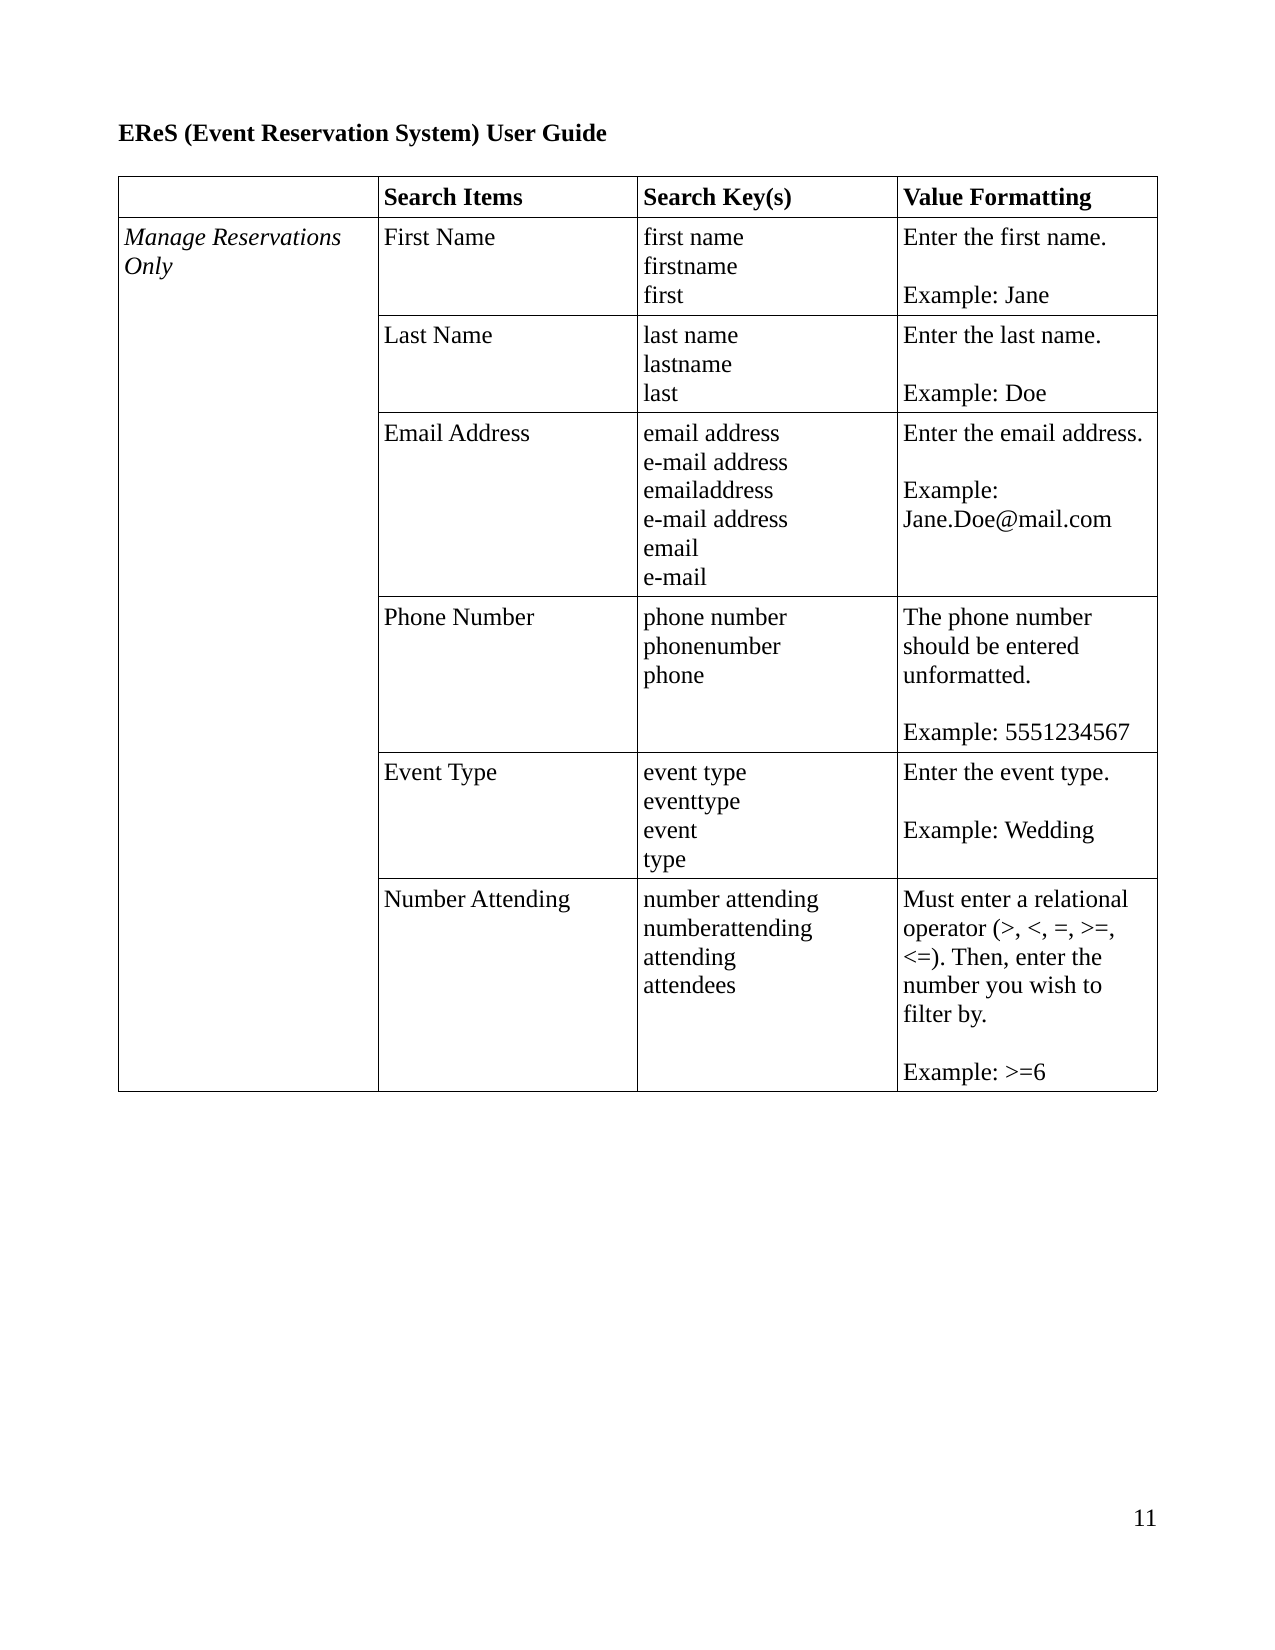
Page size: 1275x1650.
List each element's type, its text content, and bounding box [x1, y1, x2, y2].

table_cell Phone Number [379, 597, 637, 752]
table_cell event type eventtype event type [638, 753, 897, 878]
table_cell Email Address [379, 413, 637, 596]
table_cell [119, 177, 378, 217]
table_cell Number Attending [379, 879, 637, 1091]
table_cell Last Name [379, 316, 637, 412]
table_cell phone number phonenumber phone [638, 597, 897, 752]
table_cell Enter the first name. Example: Jane [898, 218, 1157, 314]
table_cell first name firstname first [638, 218, 897, 314]
table_cell The phone number should be entered unformatted. Example: 5551234567 [898, 597, 1157, 752]
table_cell Search Key(s) [638, 177, 897, 217]
table_cell Must enter a relational operator (>, <, =, >=, <=). Then, enter the number you wish to filter by. Example: >=6 [898, 879, 1157, 1091]
table_cell Value Formatting [898, 177, 1157, 217]
table_cell Enter the email address. Example: Jane.Doe@mail.com [898, 413, 1157, 596]
table_cell Enter the event type. Example: Wedding [898, 753, 1157, 878]
table_cell Event Type [379, 753, 637, 878]
table_cell First Name [379, 218, 637, 314]
table_cell email address e-mail address emailaddress e-mail address email e-mail [638, 413, 897, 596]
table_cell Enter the last name. Example: Doe [898, 316, 1157, 412]
table_cell Search Items [379, 177, 637, 217]
table_cell Manage Reservations Only [119, 218, 378, 1091]
table_cell number attending numberattending attending attendees [638, 879, 897, 1091]
table_cell last name lastname last [638, 316, 897, 412]
